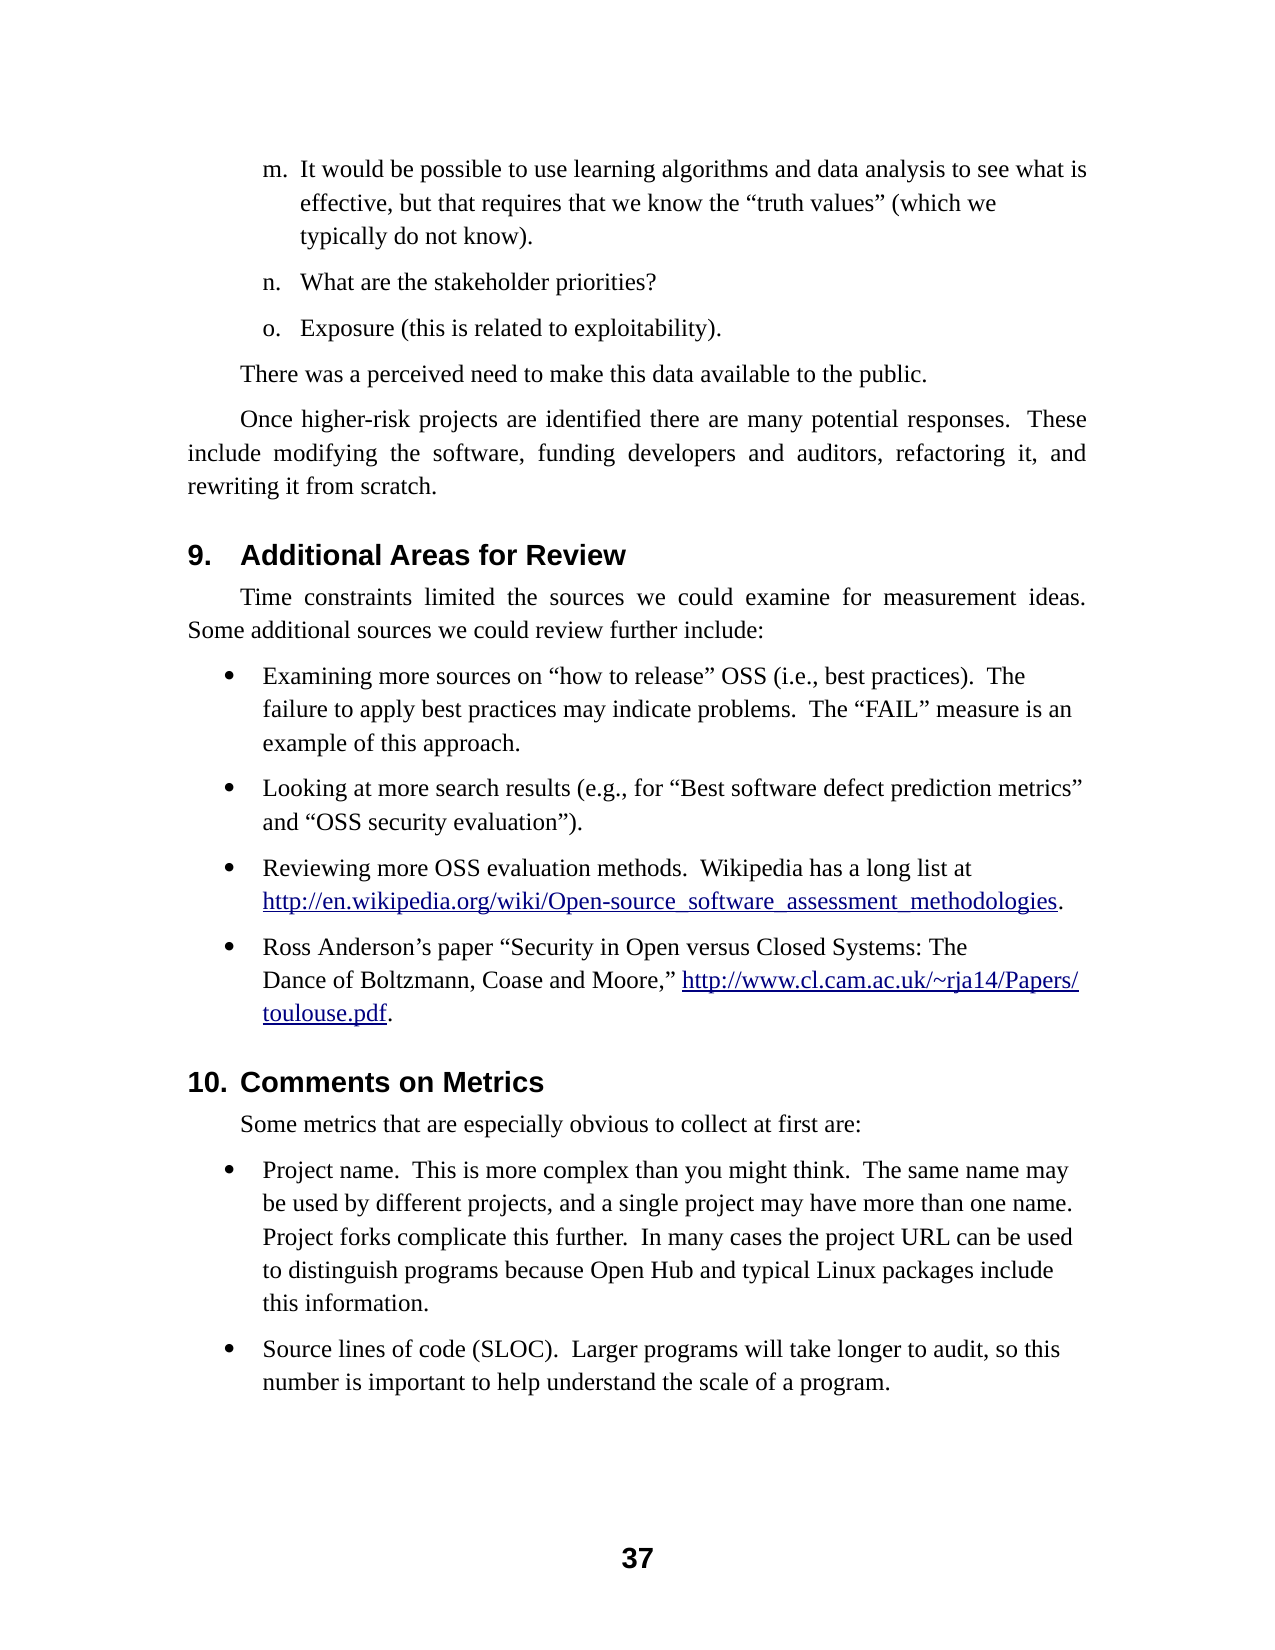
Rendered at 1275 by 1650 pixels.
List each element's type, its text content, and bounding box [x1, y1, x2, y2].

list Looking at more search results (e.g., for “Best software defect prediction metrics” and “OSS security evaluation”). [225, 769, 1087, 836]
list Exposure (this is related to exploitability). [262, 308, 1087, 342]
list Examining more sources on “how to release” OSS (i.e., best practices). The failure to apply best practices may indicate problems. The “FAIL” measure is an example of this approach. [225, 656, 1087, 756]
subtitle Additional Areas for Review [187, 537, 1087, 571]
list Ross Anderson’s paper “Security in Open versus Closed Systems: The Dance of Boltzmann, Coase and Moore,” http://www.cl.cam.ac.uk/~rja14/Papers/toulouse.pdf. [225, 927, 1087, 1027]
subtitle Comments on Metrics [187, 1065, 1087, 1098]
text There was a perceived need to make this data available to the public. [187, 354, 1087, 387]
text Time constraints limited the sources we could examine for measurement ideas. Some additional sources we could review further include: [187, 577, 1087, 644]
text Once higher-risk projects are identified there are many potential responses. These include modifying the software, funding developers and auditors, refactoring it, and rewriting it from scratch. [187, 400, 1087, 500]
list It would be possible to use learning algorithms and data analysis to see what is effective, but that requires that we know the “truth values” (which we typically do not know). [262, 150, 1087, 250]
list What are the stakeholder priorities? [262, 262, 1087, 296]
list Reviewing more OSS evaluation methods. Wikipedia has a long list at http://en.wikipedia.org/wiki/Open-source_software_assessment_methodologies. [225, 848, 1087, 915]
list Project name. This is more complex than you might think. The same name may be used by different projects, and a single project may have more than one name. Project forks complicate this further. In many cases the project URL can be used to distinguish programs because Open Hub and typical Linux packages include this information. [225, 1150, 1087, 1317]
text Some metrics that are especially obvious to collect at first are: [187, 1104, 1087, 1138]
list Source lines of code (SLOC). Larger programs will take longer to audit, so this number is important to help understand the scale of a program. [225, 1329, 1087, 1396]
